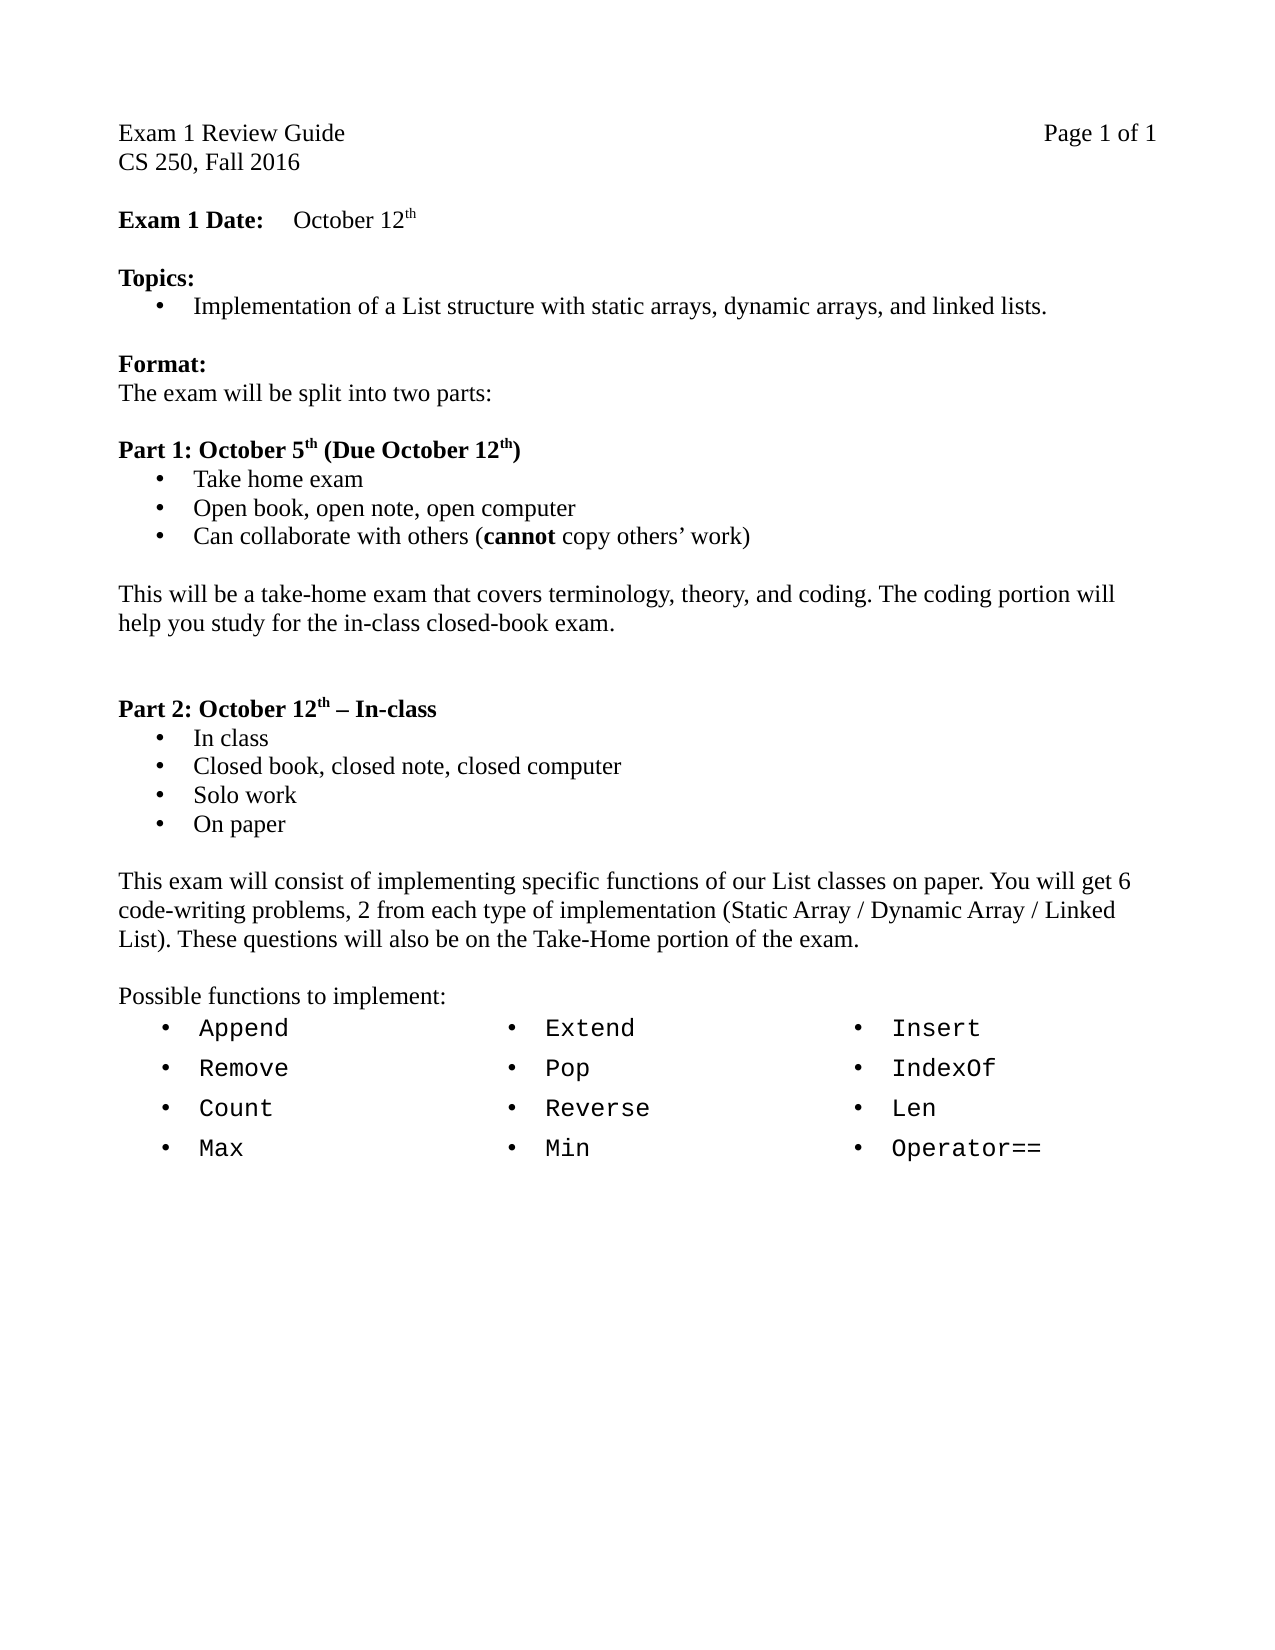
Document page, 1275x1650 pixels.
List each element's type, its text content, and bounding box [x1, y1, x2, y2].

table_cell Count [118, 1090, 464, 1129]
list Take home exam [156, 464, 1157, 493]
table_cell Pop [464, 1050, 811, 1090]
table_cell Min [464, 1130, 811, 1169]
list Implementation of a List structure with static arrays, dynamic arrays, and linked lists. [156, 291, 1157, 320]
table_cell Max [118, 1130, 464, 1169]
list Solo work [156, 780, 1157, 809]
text The exam will be split into two parts: [118, 378, 1157, 406]
text Format: [118, 349, 1157, 378]
table_cell Operator== [811, 1130, 1157, 1169]
table_cell IndexOf [811, 1050, 1157, 1090]
table_header Append [118, 1010, 464, 1050]
list On paper [156, 809, 1157, 838]
text This exam will consist of implementing specific functions of our List classes on paper. You will get 6 code-writing problems, 2 from each type of implementation (Static Array / Dynamic Array / Linked List). These questions will also be on the Take-Home portion of the exam. [118, 866, 1157, 953]
list Open book, open note, open computer [156, 493, 1157, 521]
list Closed book, closed note, closed computer [156, 751, 1157, 780]
text Possible functions to implement: [118, 981, 1157, 1010]
text Exam 1 Date: October 12th [118, 205, 1157, 234]
table_cell Reverse [464, 1090, 811, 1129]
table_cell Remove [118, 1050, 464, 1090]
table_cell Len [811, 1090, 1157, 1129]
table_header Insert [811, 1010, 1157, 1050]
text Part 1: October 5th (Due October 12th) [118, 435, 1157, 464]
text Topics: [118, 263, 1157, 291]
text Part 2: October 12th – In-class [118, 694, 1157, 723]
list Can collaborate with others (cannot copy others’ work) [156, 521, 1157, 550]
table_header Extend [464, 1010, 811, 1050]
text This will be a take-home exam that covers terminology, theory, and coding. The coding portion will help you study for the in-class closed-book exam. [118, 579, 1157, 636]
list In class [156, 723, 1157, 751]
